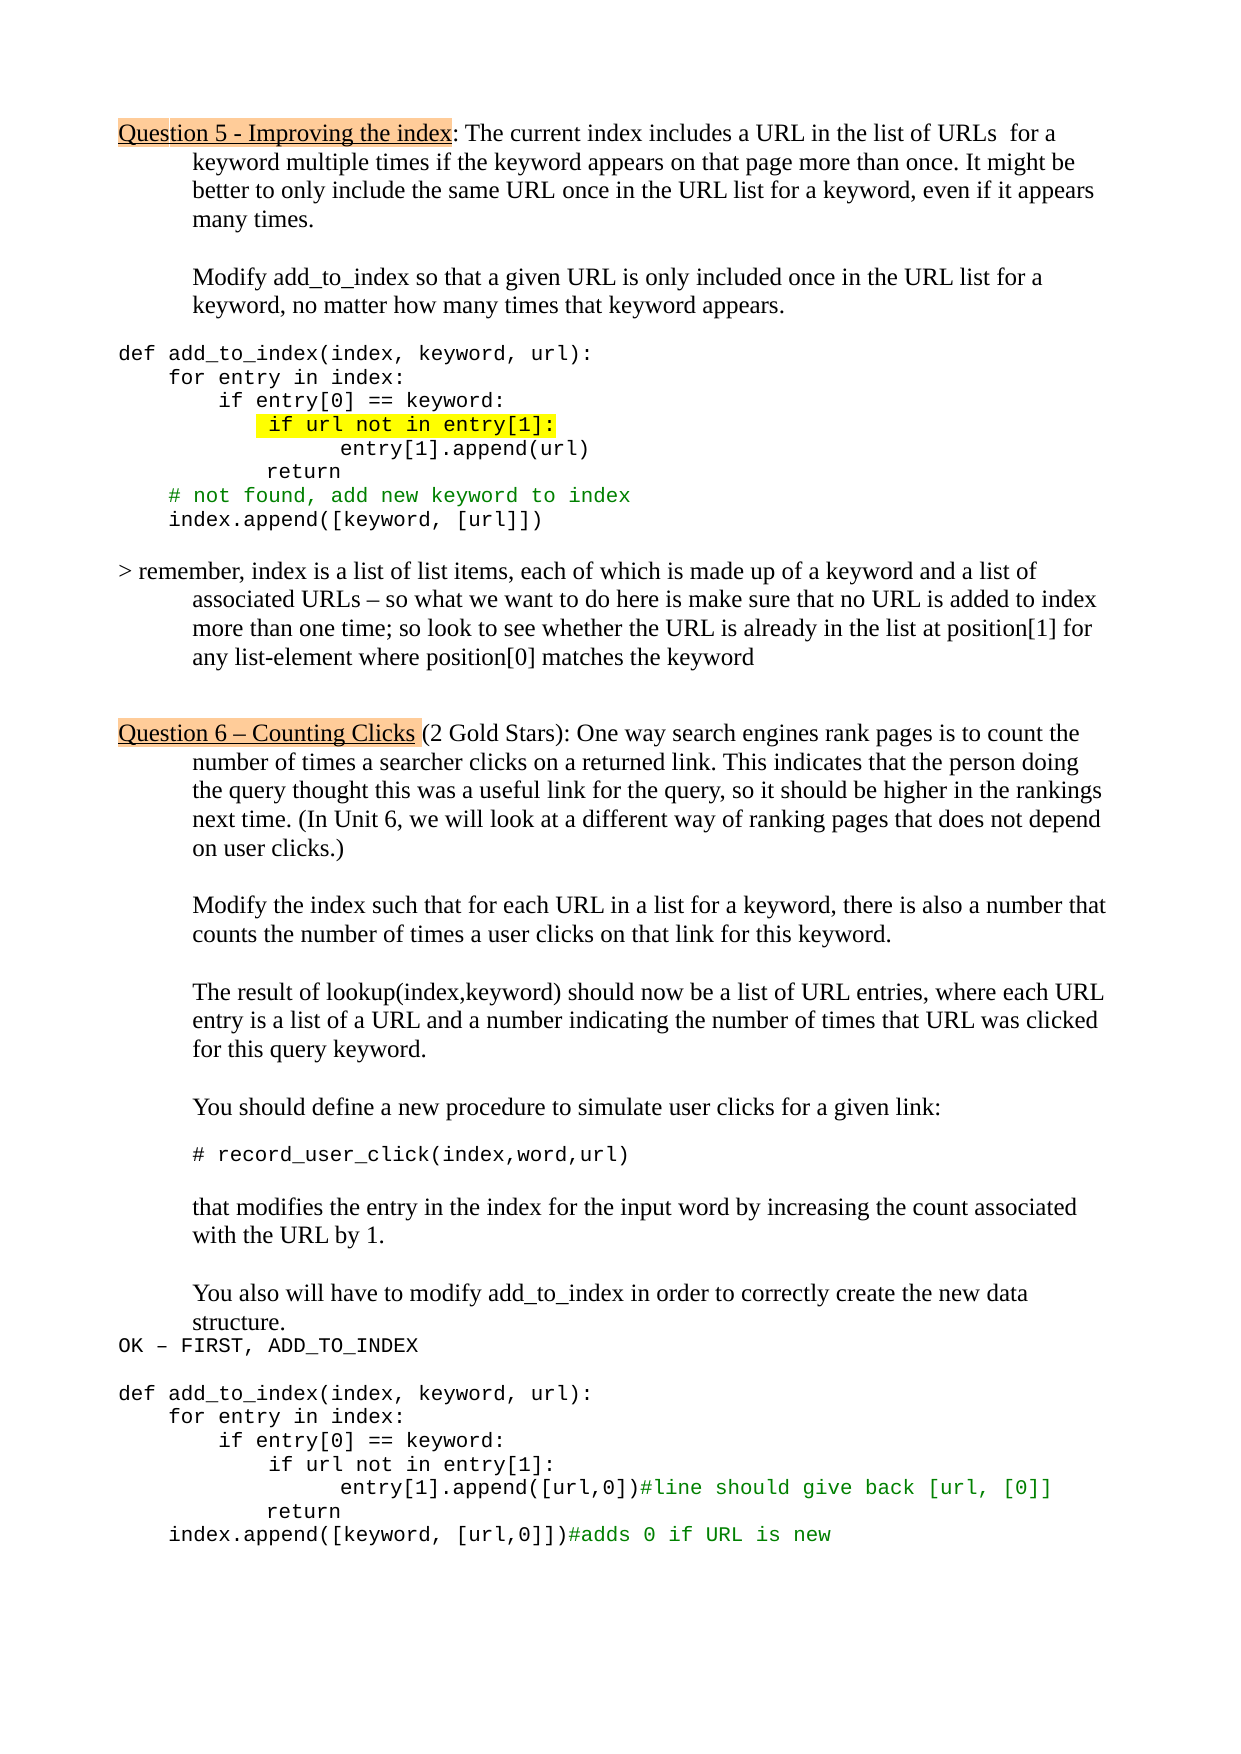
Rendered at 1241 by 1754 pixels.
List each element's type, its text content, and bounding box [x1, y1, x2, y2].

text index.append([keyword, [url]]) [118, 508, 1122, 532]
text entry[1].append([url,0])#line should give back [url, [0]] [118, 1477, 1122, 1501]
text many times. [118, 204, 1122, 233]
text if url not in entry[1]: [118, 414, 1122, 438]
text Modify the index such that for each URL in a list for a keyword, there is also a number that counts the number of times a user clicks on that link for this keyword. [118, 891, 1122, 948]
text The result of lookup(index,keyword) should now be a list of URL entries, where each URL [118, 977, 1122, 1006]
text the query thought this was a useful link for the query, so it should be higher in the rankings next time. (In Unit 6, we will look at a different way of ranking pages that does not depend [118, 776, 1122, 833]
text # record_user_click(index,word,url) [118, 1144, 1122, 1168]
text You also will have to modify add_to_index in order to correctly create the new data [118, 1278, 1122, 1307]
text structure. [118, 1307, 1122, 1335]
text Question 6 – Counting Clicks (2 Gold Stars): One way search engines rank pages is to count the number of times a searcher clicks on a returned link. This indicates that the person doing [118, 718, 1122, 776]
text return [118, 461, 1122, 485]
text that modifies the entry in the index for the input word by increasing the count associated [118, 1192, 1122, 1220]
text for entry in index: [118, 367, 1122, 390]
text for entry in index: [118, 1406, 1122, 1430]
text def add_to_index(index, keyword, url): [118, 343, 1122, 367]
text entry[1].append(url) [118, 438, 1122, 461]
text if entry[0] == keyword: [118, 1430, 1122, 1453]
text OK – FIRST, ADD_TO_INDEX [118, 1335, 1122, 1359]
text on user clicks.) [118, 833, 1122, 862]
text > remember, index is a list of list items, each of which is made up of a keyword and a list of associated URLs – so what we want to do here is make sure that no URL is added to index more than one time; so look to see whether the URL is already in the list at position[1] for any list-element where position[0] matches the keyword [118, 556, 1122, 671]
text entry is a list of a URL and a number indicating the number of times that URL was clicked for this query keyword. [118, 1006, 1122, 1063]
text index.append([keyword, [url,0]])#adds 0 if URL is new [118, 1524, 1122, 1548]
text if url not in entry[1]: [118, 1453, 1122, 1477]
text if entry[0] == keyword: [118, 390, 1122, 414]
text You should define a new procedure to simulate user clicks for a given link: [118, 1092, 1122, 1121]
text def add_to_index(index, keyword, url): [118, 1383, 1122, 1406]
text return [118, 1501, 1122, 1524]
text Modify add_to_index so that a given URL is only included once in the URL list for a keyword, no matter how many times that keyword appears. [118, 262, 1122, 319]
text # not found, add new keyword to index [118, 485, 1122, 508]
text with the URL by 1. [118, 1220, 1122, 1249]
text Question 5 - Improving the index: The current index includes a URL in the list of URLs for a keyword multiple times if the keyword appears on that page more than once. It might be better to only include the same URL once in the URL list for a keyword, even if it appears [118, 118, 1122, 204]
